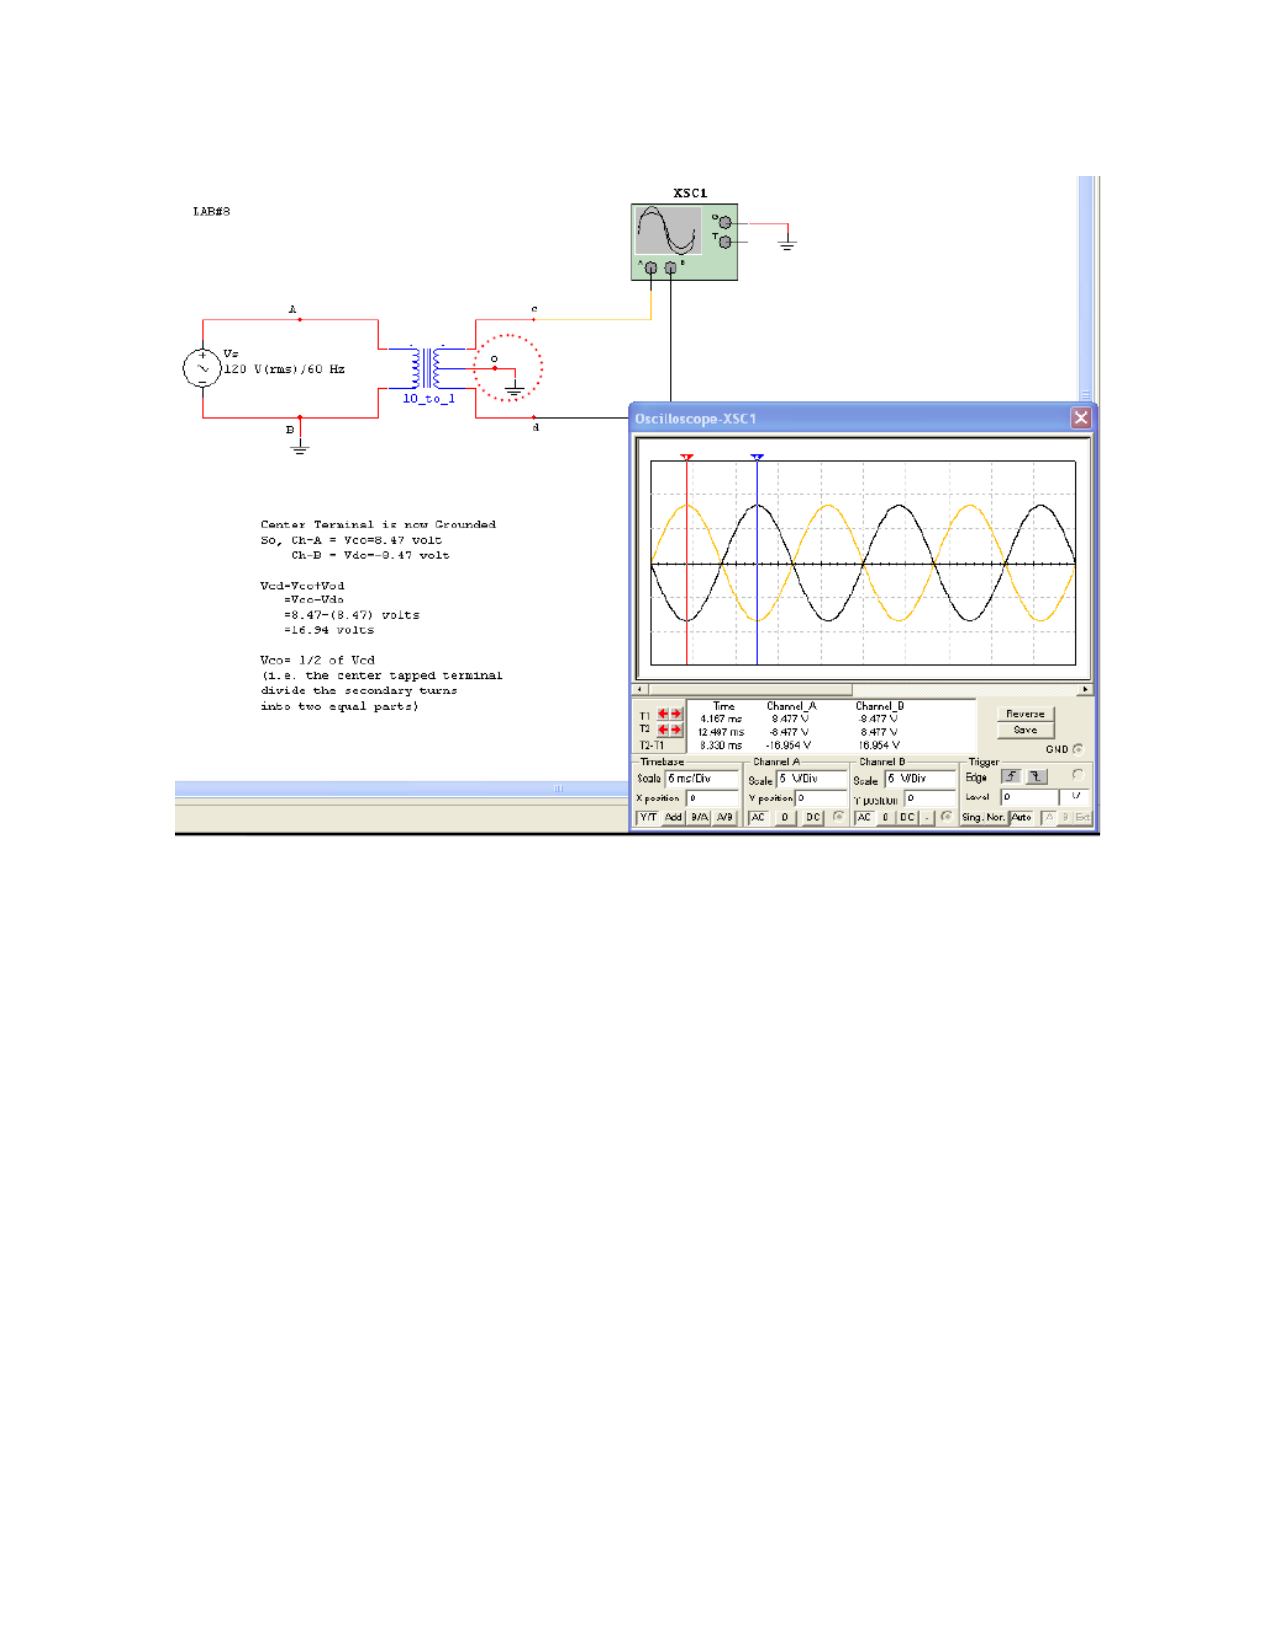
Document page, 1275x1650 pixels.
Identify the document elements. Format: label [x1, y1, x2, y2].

picture [175, 176, 1100, 838]
